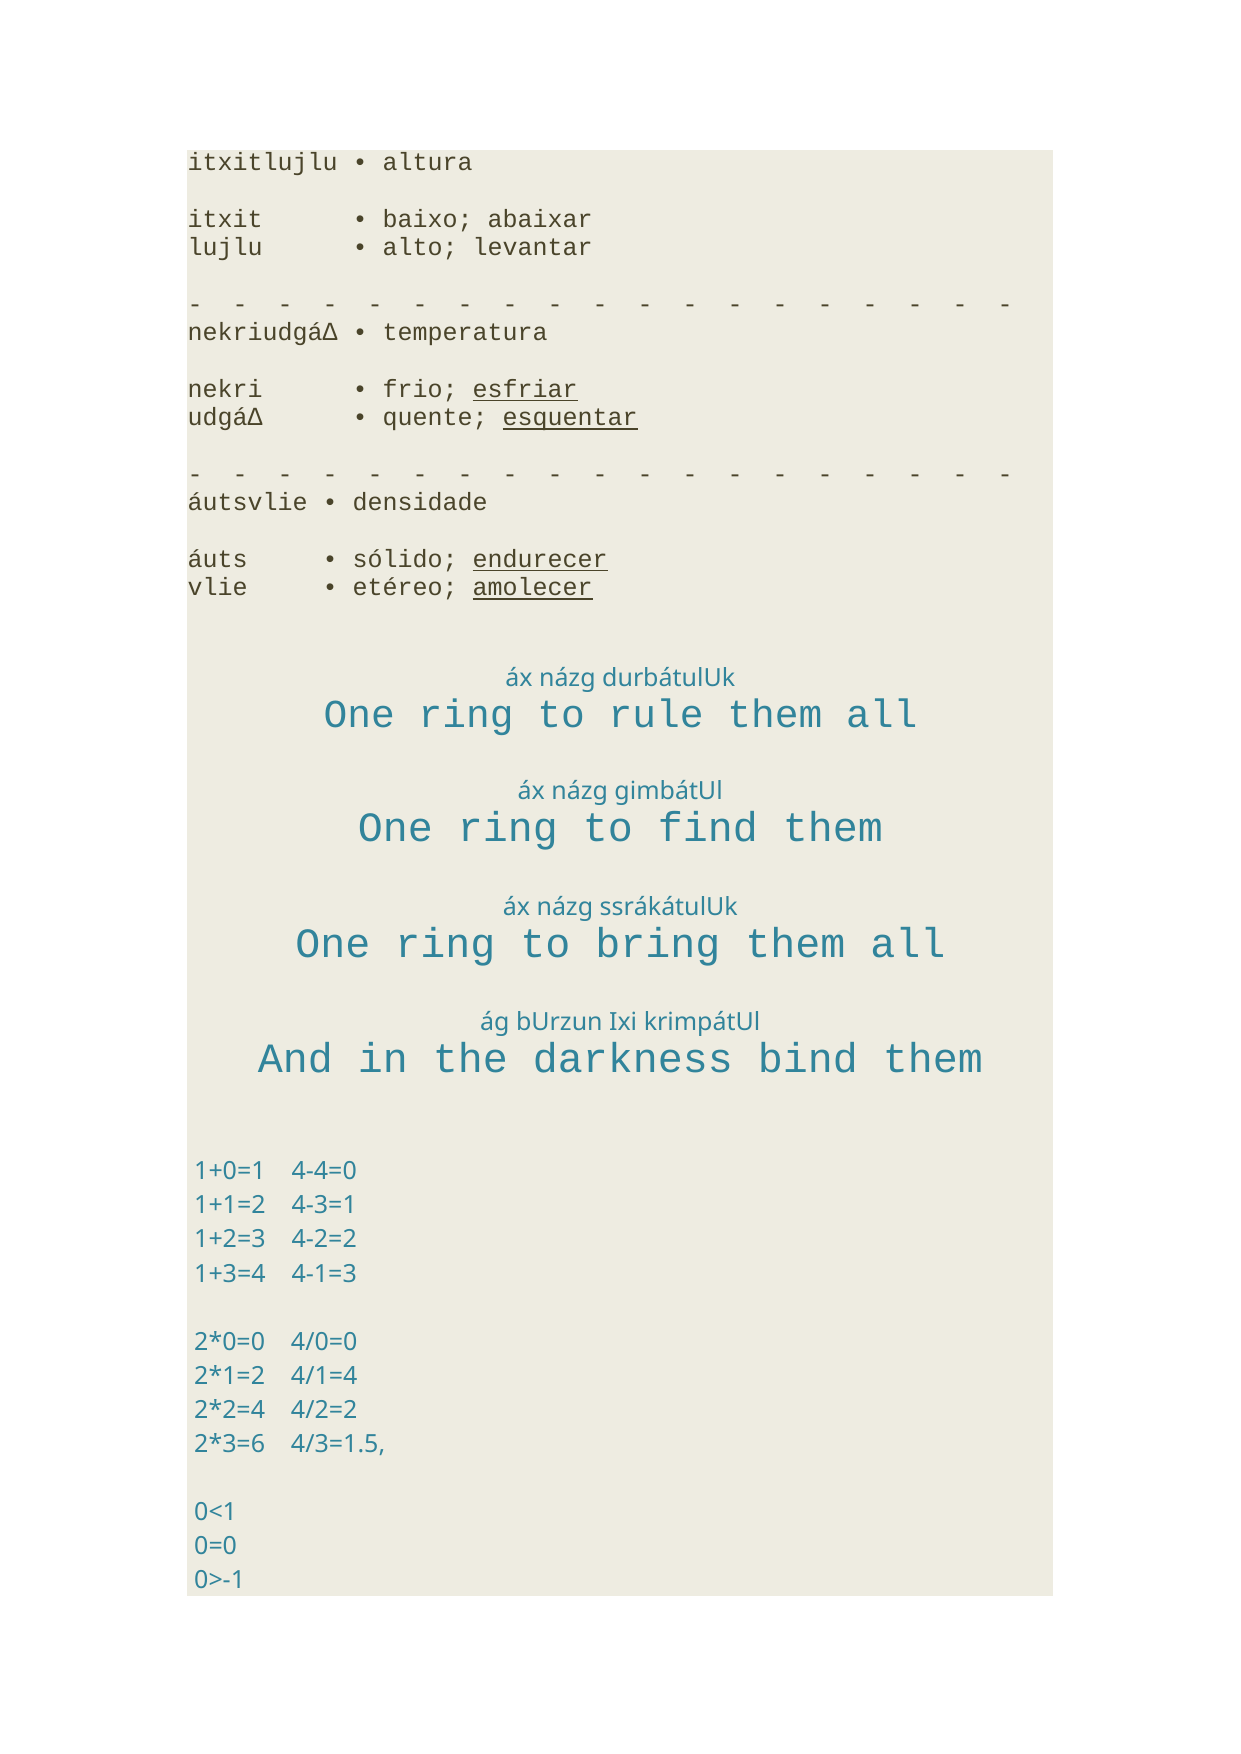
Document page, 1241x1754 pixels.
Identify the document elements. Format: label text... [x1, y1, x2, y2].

text udgá∆ • quente; esquentar [187, 405, 1053, 433]
text - - - - - - - - - - - - - - - - - - - [187, 433, 1053, 490]
text 1+1=2 4-3=1 [187, 1187, 1053, 1221]
text 0>-1 [187, 1562, 1053, 1596]
text 2*1=2 4/1=4 [187, 1357, 1053, 1391]
text 2*0=0 4/0=0 [187, 1323, 1053, 1357]
text ág bUrzun Ixi krimpátUl [187, 1004, 1053, 1038]
text itxitlujlu • altura [187, 150, 1053, 178]
text áx názg durbátulUk [187, 660, 1053, 694]
text 1+2=3 4-2=2 [187, 1221, 1053, 1255]
text 1+3=4 4-1=3 [187, 1255, 1053, 1289]
text itxit • baixo; abaixar [187, 207, 1053, 235]
text One ring to rule them all [187, 694, 1053, 739]
text áuts • sólido; endurecer [187, 547, 1053, 575]
text 0<1 [187, 1494, 1053, 1528]
text 2*2=4 4/2=2 [187, 1391, 1053, 1426]
text nekri • frio; esfriar [187, 377, 1053, 405]
text One ring to bring them all [187, 922, 1053, 969]
text 1+0=1 4-4=0 [187, 1153, 1053, 1187]
text lujlu • alto; levantar [187, 235, 1053, 263]
text 2*3=6 4/3=1.5, [187, 1426, 1053, 1459]
text - - - - - - - - - - - - - - - - - - - [187, 292, 1053, 320]
text 0=0 [187, 1528, 1053, 1562]
text áutsvlie • densidade [187, 490, 1053, 518]
text áx názg gimbátUl [187, 773, 1053, 807]
text nekriudgá∆ • temperatura [187, 320, 1053, 377]
text One ring to find them [187, 807, 1053, 854]
text And in the darkness bind them [187, 1038, 1053, 1085]
text áx názg ssrákátulUk [187, 888, 1053, 922]
text vlie • etéreo; amolecer [187, 575, 1053, 603]
